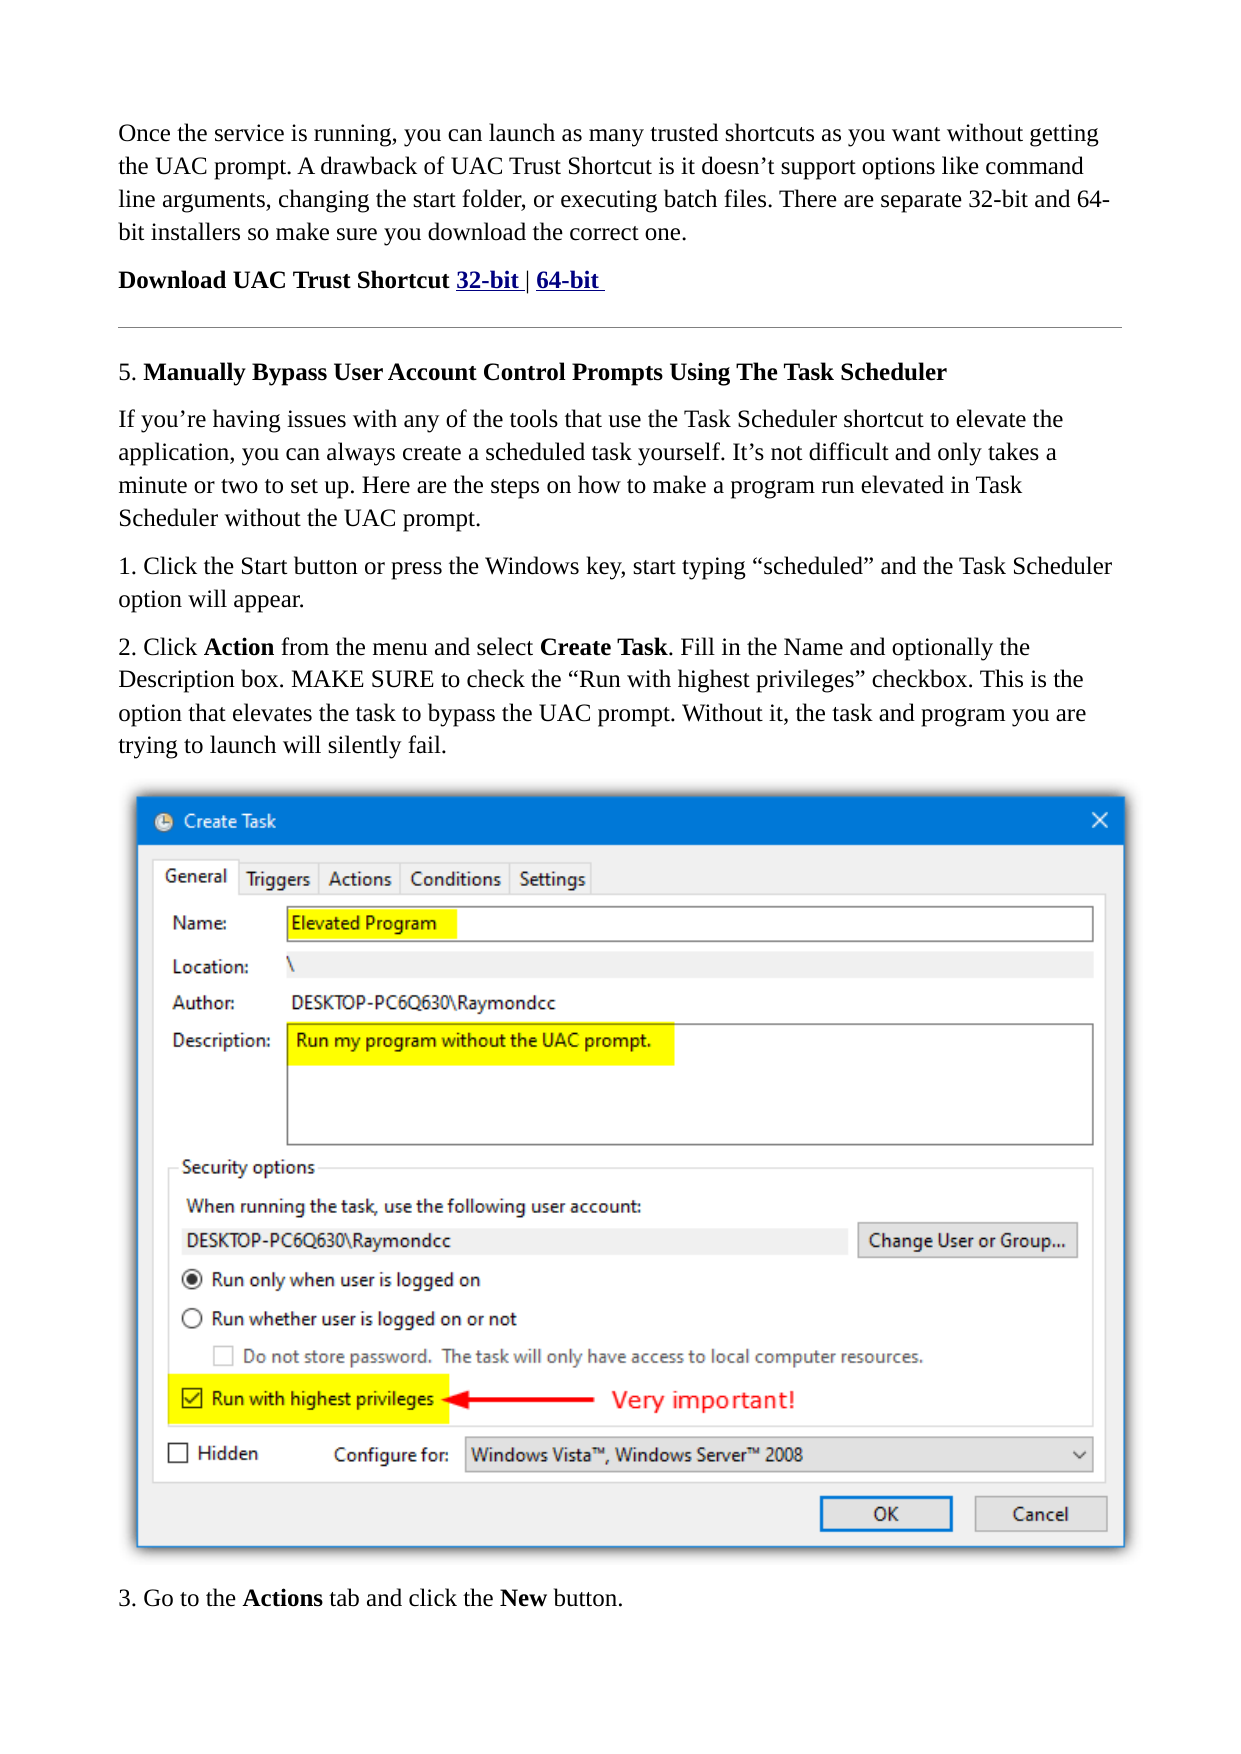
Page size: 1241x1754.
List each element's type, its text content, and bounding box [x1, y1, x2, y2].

text 1. Click the Start button or press the Windows key, start typing “scheduled” and the Task Scheduler option will appear. [118, 551, 1122, 613]
picture [118, 778, 1144, 1565]
text Download UAC Trust Shortcut 32-bit | 64-bit [118, 265, 1122, 293]
text 5. Manually Bypass User Account Control Prompts Using The Task Scheduler [118, 357, 1122, 385]
text Once the service is running, you can launch as many trusted shortcuts as you want without getting the UAC prompt. A drawback of UAC Trust Shortcut is it doesn’t support options like command line arguments, changing the start folder, or executing batch files. There are separate 32-bit and 64-bit installers so make sure you download the correct one. [118, 118, 1122, 246]
text 2. Click Action from the menu and select Create Task. Fill in the Name and optionally the Description box. MAKE SURE to check the “Run with highest privileges” checkbox. This is the option that elevates the task to bypass the UAC prompt. Without it, the task and program you are trying to launch will silently fail. [118, 632, 1122, 759]
text 3. Go to the Actions tab and click the New button. [118, 1583, 1122, 1612]
text If you’re having issues with any of the tools that use the Task Scheduler shortcut to elevate the application, you can always create a scheduled task yourself. It’s not difficult and only takes a minute or two to set up. Here are the steps on how to make a program run elevated in Task Scheduler without the UAC prompt. [118, 404, 1122, 532]
